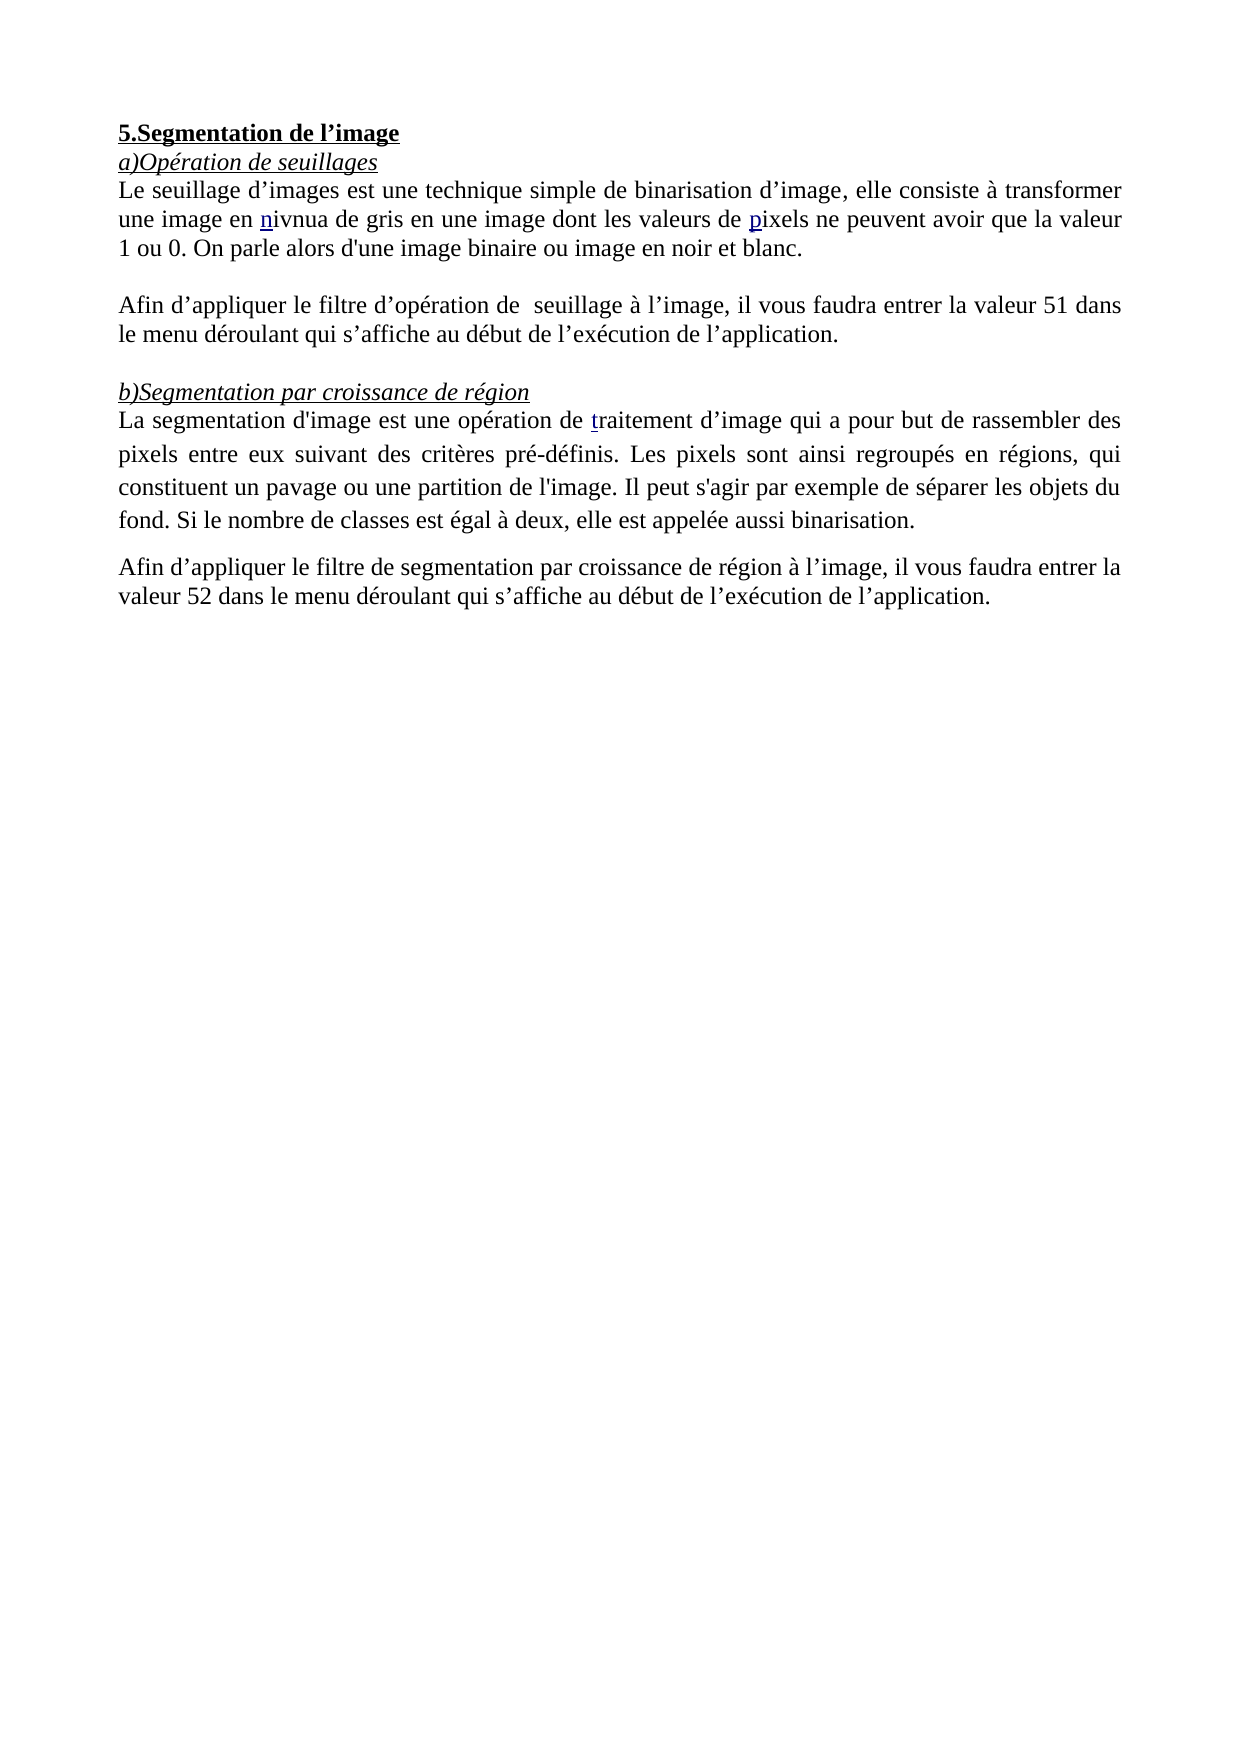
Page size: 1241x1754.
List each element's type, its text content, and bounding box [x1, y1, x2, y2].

text La segmentation d'image est une opération de traitement d’image qui a pour but de rassembler des pixels entre eux suivant des critères pré-définis. Les pixels sont ainsi regroupés en régions, qui constituent un pavage ou une partition de l'image. Il peut s'agir par exemple de séparer les objets du fond. Si le nombre de classes est égal à deux, elle est appelée aussi binarisation. [118, 406, 1122, 533]
text Afin d’appliquer le filtre de segmentation par croissance de région à l’image, il vous faudra entrer la valeur 52 dans le menu déroulant qui s’affiche au début de l’exécution de l’application. [118, 552, 1122, 610]
text 5.Segmentation de l’image [118, 118, 1122, 147]
text b)Segmentation par croissance de région [118, 377, 1122, 406]
text a)Opération de seuillages [118, 147, 1122, 176]
text Afin d’appliquer le filtre d’opération de seuillage à l’image, il vous faudra entrer la valeur 51 dans le menu déroulant qui s’affiche au début de l’exécution de l’application. [118, 291, 1122, 348]
text Le seuillage d’images est une technique simple de binarisation d’image, elle consiste à transformer une image en nivnua de gris en une image dont les valeurs de pixels ne peuvent avoir que la valeur 1 ou 0. On parle alors d'une image binaire ou image en noir et blanc. [118, 176, 1122, 262]
